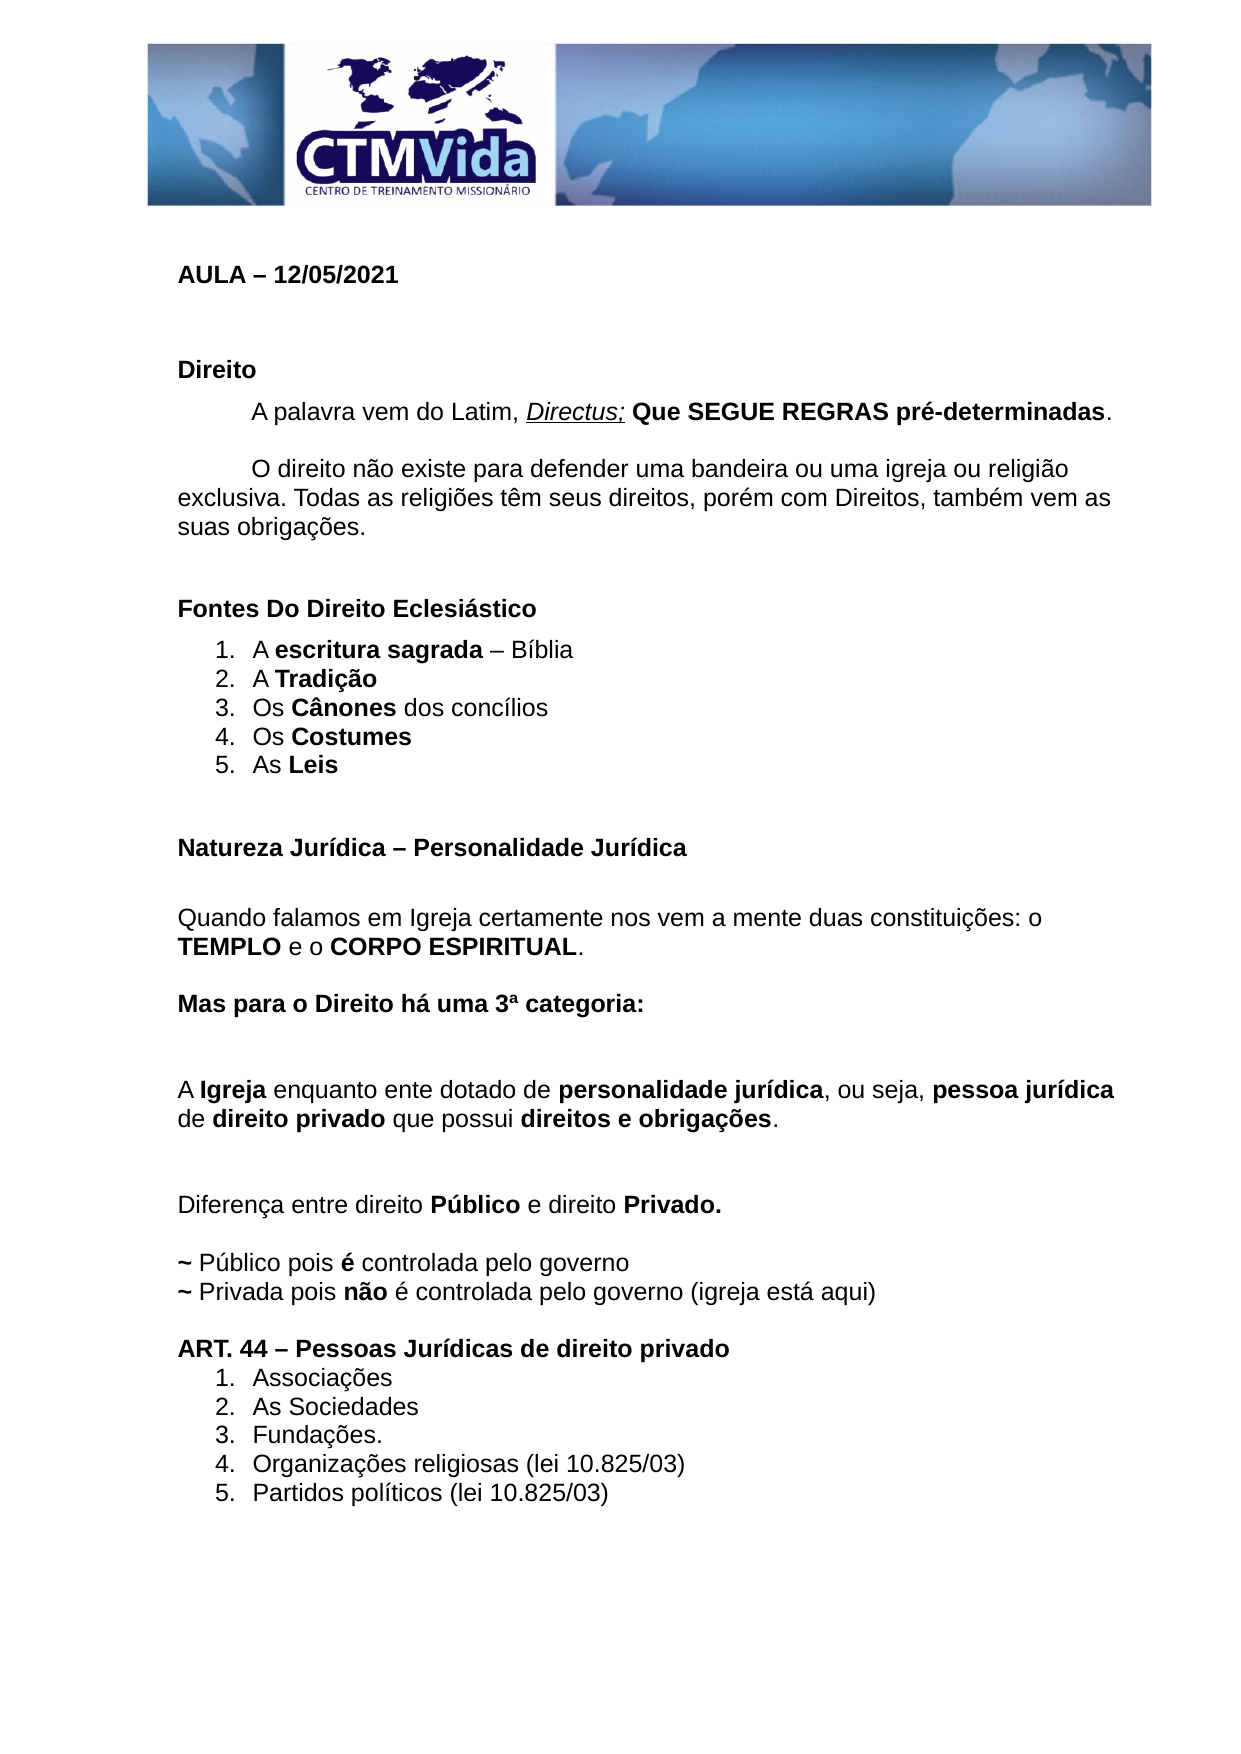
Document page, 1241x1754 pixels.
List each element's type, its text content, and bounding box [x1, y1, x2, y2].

list Organizações religiosas (lei 10.825/03) [215, 1449, 1122, 1478]
text Mas para o Direito há uma 3ª categoria: [177, 989, 1122, 1018]
subtitle Aula – 12/05/2021 [177, 260, 1122, 289]
picture [147, 43, 1152, 206]
text ~ Privada pois não é controlada pelo governo (igreja está aqui) [177, 1277, 1122, 1305]
subtitle Natureza Jurídica – Personalidade jurídica [177, 833, 1122, 862]
text O direito não existe para defender uma bandeira ou uma igreja ou religião exclusiva. Todas as religiões têm seus direitos, porém com Direitos, também vem as suas obrigações. [177, 454, 1122, 540]
list As Sociedades [215, 1392, 1122, 1420]
text ART. 44 – Pessoas Jurídicas de direito privado [177, 1334, 1122, 1363]
list Os Costumes [215, 722, 1122, 750]
text Diferença entre direito Público e direito Privado. [177, 1190, 1122, 1219]
list A Tradição [215, 664, 1122, 693]
list Os Cânones dos concílios [215, 693, 1122, 722]
list A escritura sagrada – Bíblia [215, 635, 1122, 664]
list As Leis [215, 750, 1122, 779]
text Quando falamos em Igreja certamente nos vem a mente duas constituições: o TEMPLO e o CORPO ESPIRITUAL. [177, 903, 1122, 960]
list Partidos políticos (lei 10.825/03) [215, 1478, 1122, 1507]
text A Igreja enquanto ente dotado de personalidade jurídica, ou seja, pessoa jurídica de direito privado que possui direitos e obrigações. [177, 1075, 1122, 1133]
subtitle Fontes do direito eclesiástico [177, 594, 1122, 623]
list Fundações. [215, 1420, 1122, 1449]
text A palavra vem do Latim, Directus; Que SEGUE REGRAS pré-determinadas. [177, 397, 1122, 425]
text ~ Público pois é controlada pelo governo [177, 1248, 1122, 1277]
list Associações [215, 1363, 1122, 1392]
subtitle Direito [177, 355, 1122, 384]
